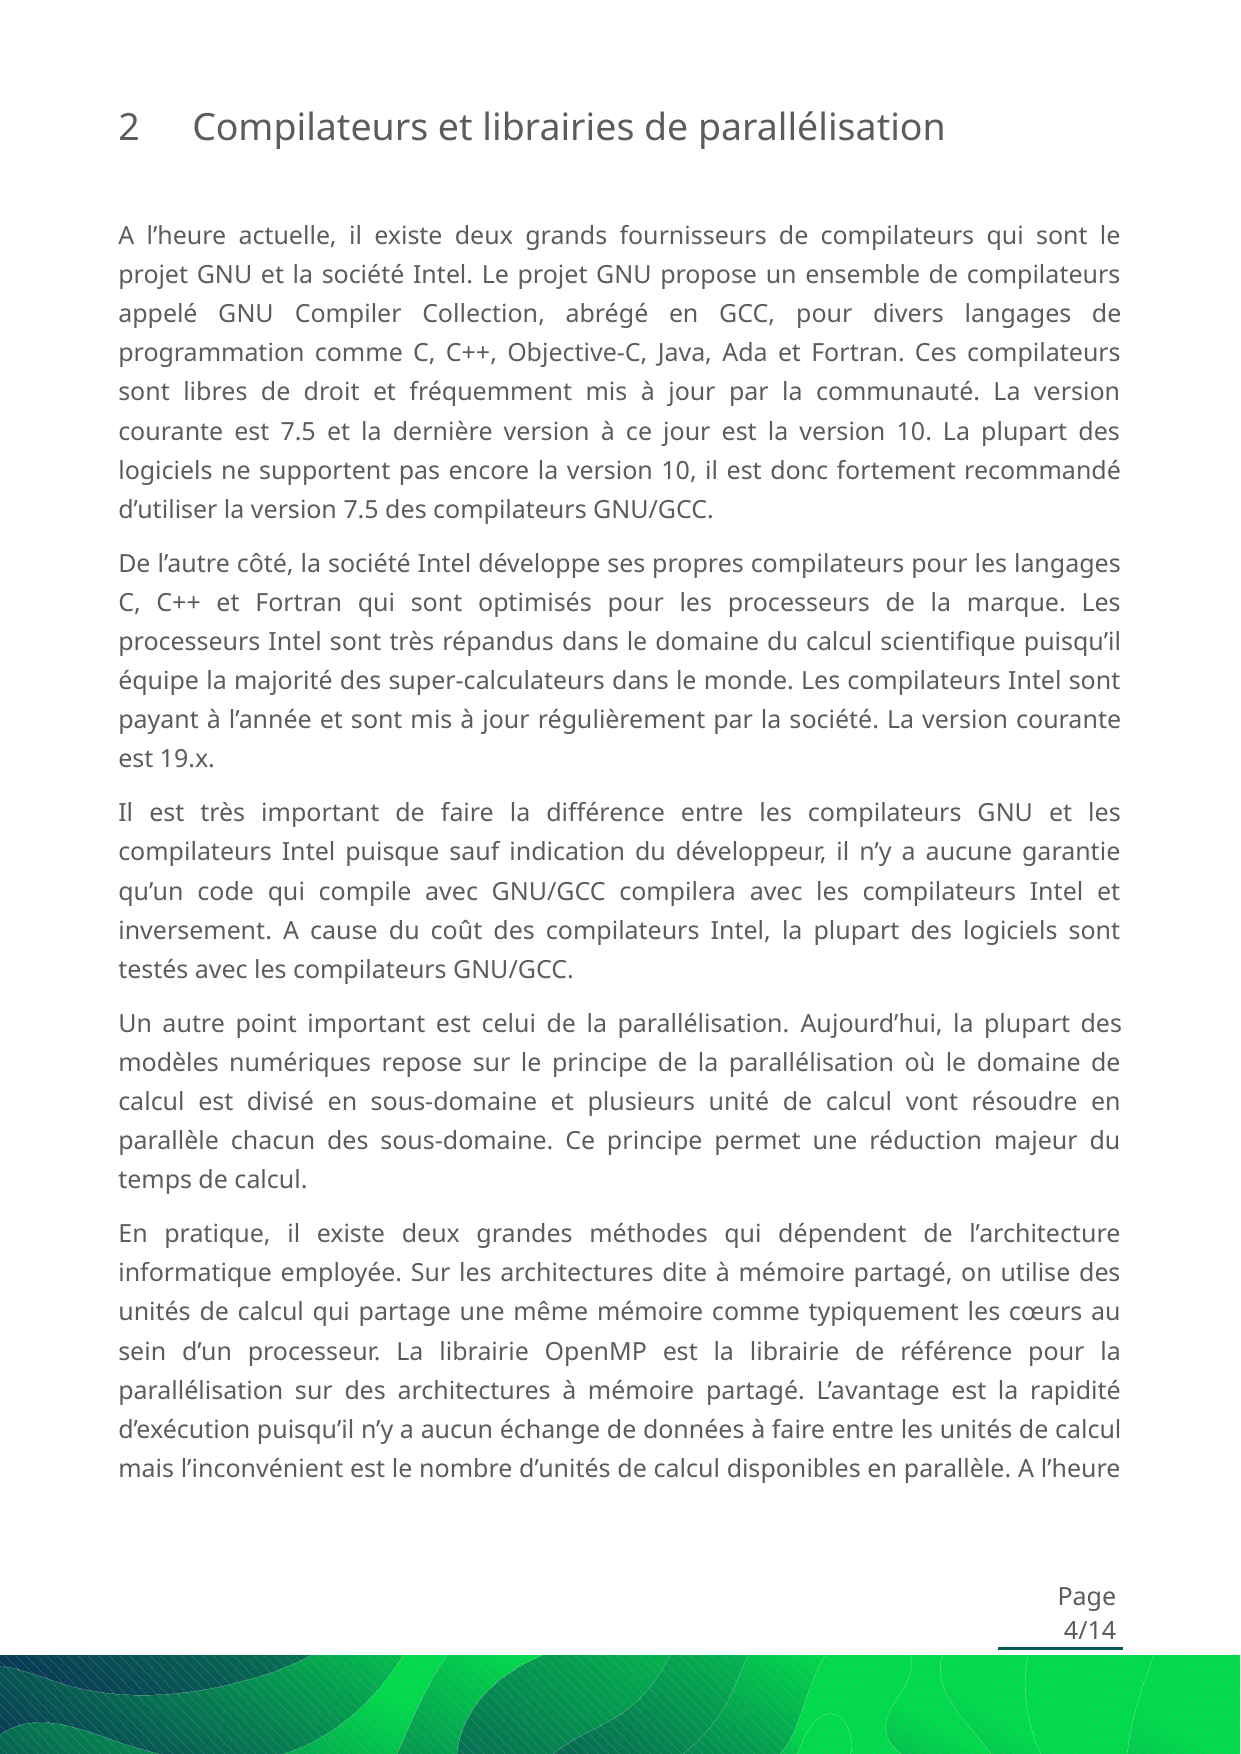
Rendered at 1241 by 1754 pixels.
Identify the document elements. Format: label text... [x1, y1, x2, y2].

text Un autre point important est celui de la parallélisation. Aujourd’hui, la plupart des modèles numériques repose sur le principe de la parallélisation où le domaine de calcul est divisé en sous-domaine et plusieurs unité de calcul vont résoudre en parallèle chacun des sous-domaine. Ce principe permet une réduction majeur du temps de calcul. [118, 1005, 1122, 1196]
text Il est très important de faire la différence entre les compilateurs GNU et les compilateurs Intel puisque sauf indication du développeur, il n’y a aucune garantie qu’un code qui compile avec GNU/GCC compilera avec les compilateurs Intel et inversement. A cause du coût des compilateurs Intel, la plupart des logiciels sont testés avec les compilateurs GNU/GCC. [118, 795, 1122, 986]
text En pratique, il existe deux grandes méthodes qui dépendent de l’architecture informatique employée. Sur les architectures dite à mémoire partagé, on utilise des unités de calcul qui partage une même mémoire comme typiquement les cœurs au sein d’un processeur. La librairie OpenMP est la librairie de référence pour la parallélisation sur des architectures à mémoire partagé. L’avantage est la rapidité d’exécution puisqu’il n’y a aucun échange de données à faire entre les unités de calcul mais l’inconvénient est le nombre d’unités de calcul disponibles en parallèle. A l’heure [118, 1216, 1122, 1485]
text De l’autre côté, la société Intel développe ses propres compilateurs pour les langages C, C++ et Fortran qui sont optimisés pour les processeurs de la marque. Les processeurs Intel sont très répandus dans le domaine du calcul scientifique puisqu’il équipe la majorité des super-calculateurs dans le monde. Les compilateurs Intel sont payant à l’année et sont mis à jour régulièrement par la société. La version courante est 19.x. [118, 545, 1122, 775]
subtitle Compilateurs et librairies de parallélisation [118, 100, 1122, 151]
picture [0, 1655, 1241, 1754]
text A l’heure actuelle, il existe deux grands fournisseurs de compilateurs qui sont le projet GNU et la société Intel. Le projet GNU propose un ensemble de compilateurs appelé GNU Compiler Collection, abrégé en GCC, pour divers langages de programmation comme C, C++, Objective-C, Java, Ada et Fortran. Ces compilateurs sont libres de droit et fréquemment mis à jour par la communauté. La version courante est 7.5 et la dernière version à ce jour est la version 10. La plupart des logiciels ne supportent pas encore la version 10, il est donc fortement recommandé d’utiliser la version 7.5 des compilateurs GNU/GCC. [118, 217, 1122, 526]
